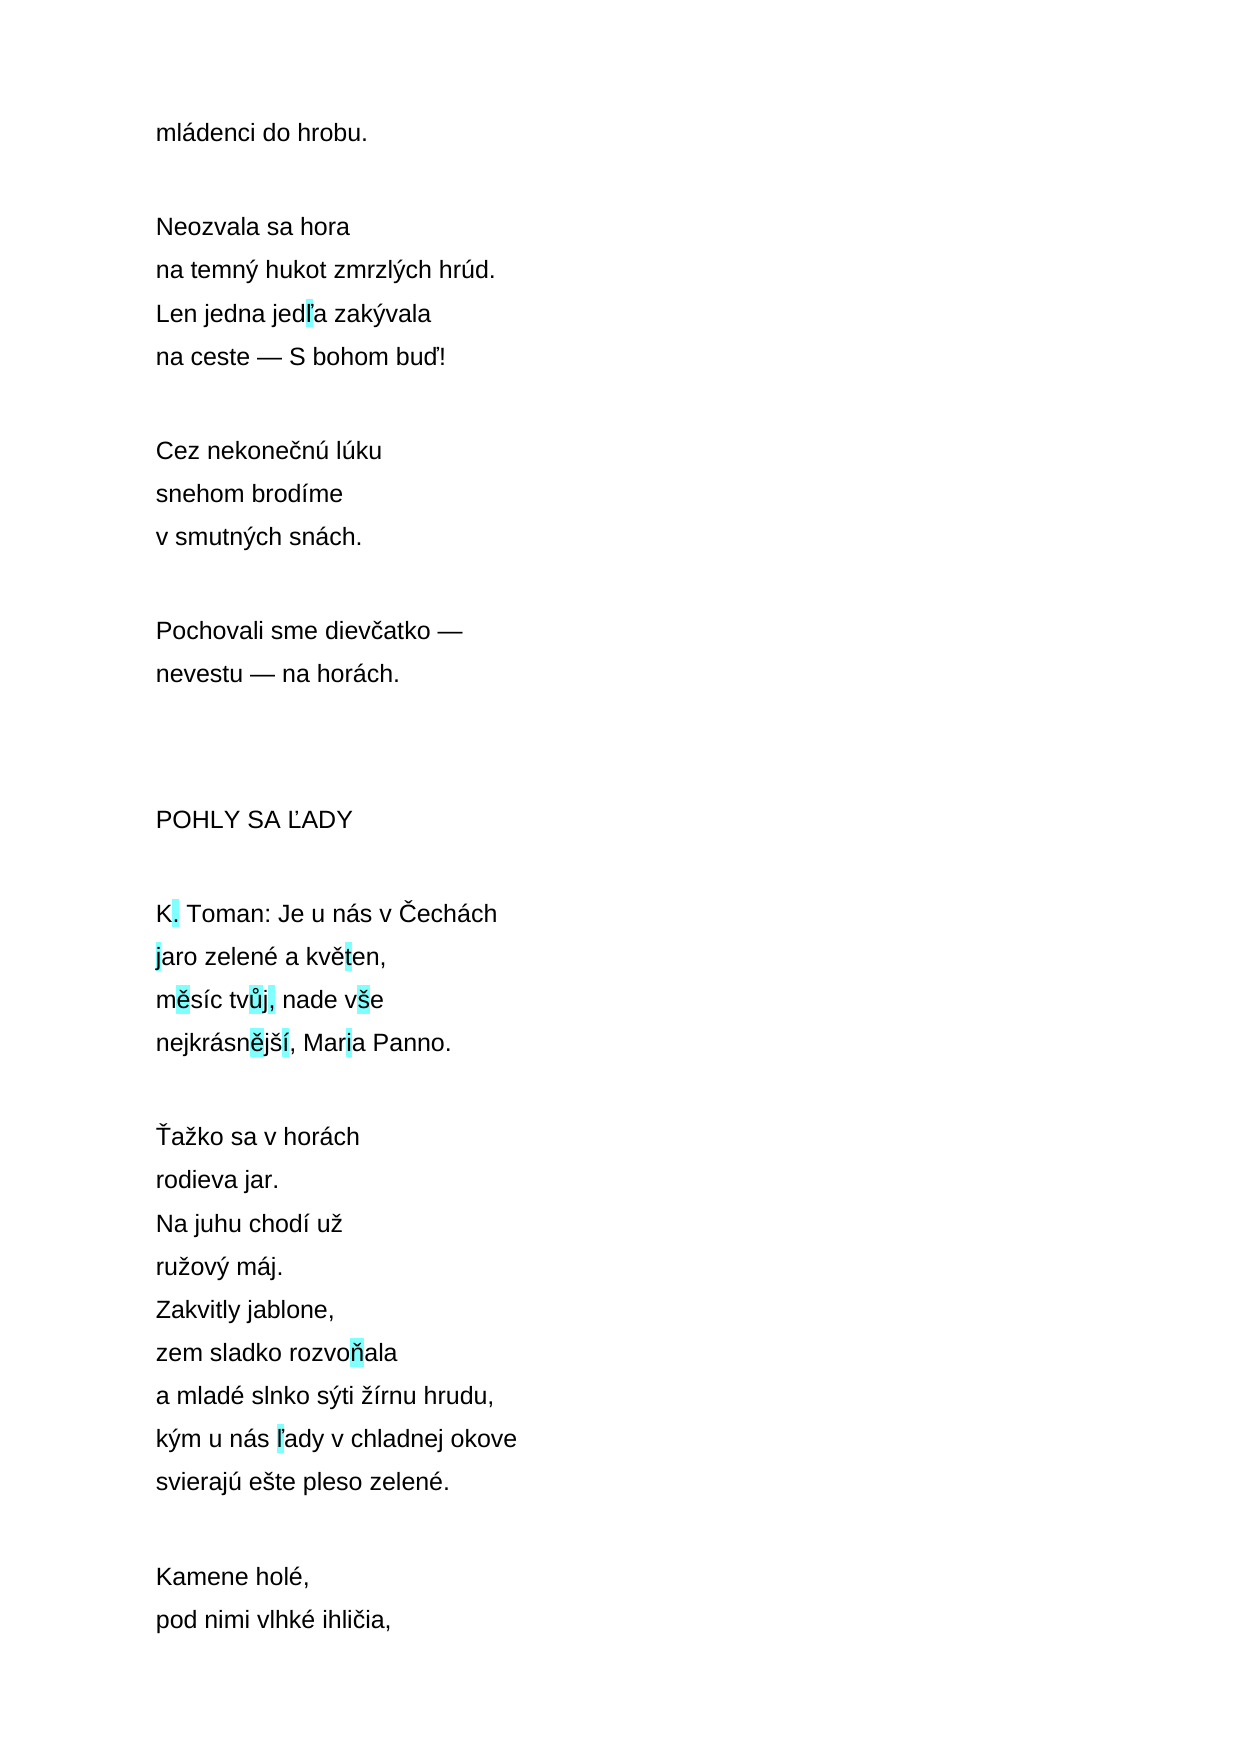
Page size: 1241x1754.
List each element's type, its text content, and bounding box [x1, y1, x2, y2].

text Cez nekonečnú lúku [156, 436, 1084, 464]
text nevestu — na horách. [156, 659, 1084, 688]
text kým u nás ľady v chladnej okove [156, 1424, 1084, 1453]
text mládenci do hrobu. [156, 118, 1084, 147]
text nejkrásnější, Maria Panno. [156, 1028, 1084, 1057]
text rodieva jar. [156, 1165, 1084, 1194]
text snehom brodíme [156, 479, 1084, 508]
text na ceste — S bohom buď! [156, 342, 1084, 370]
text jaro zelené a květen, [156, 942, 1084, 971]
text Neozvala sa hora [156, 212, 1084, 241]
text Ťažko sa v horách [156, 1122, 1084, 1151]
text K. Toman: Je u nás v Čechách [156, 899, 1084, 927]
text Len jedna jedľa zakývala [156, 298, 1084, 327]
text Kamene holé, [156, 1561, 1084, 1590]
text pod nimi vlhké ihličia, [156, 1604, 1084, 1633]
text zem sladko rozvoňala [156, 1338, 1084, 1367]
text v smutných snách. [156, 522, 1084, 551]
text Zakvitly jablone, [156, 1295, 1084, 1323]
text měsíc tvůj, nade vše [156, 985, 1084, 1014]
text svierajú ešte pleso zelené. [156, 1467, 1084, 1496]
text Pochovali sme dievčatko — [156, 616, 1084, 645]
text ružový máj. [156, 1252, 1084, 1280]
text a mladé slnko sýti žírnu hrudu, [156, 1381, 1084, 1410]
text na temný hukot zmrzlých hrúd. [156, 255, 1084, 284]
text POHLY SA ĽADY [156, 804, 1084, 833]
text Na juhu chodí už [156, 1208, 1084, 1237]
